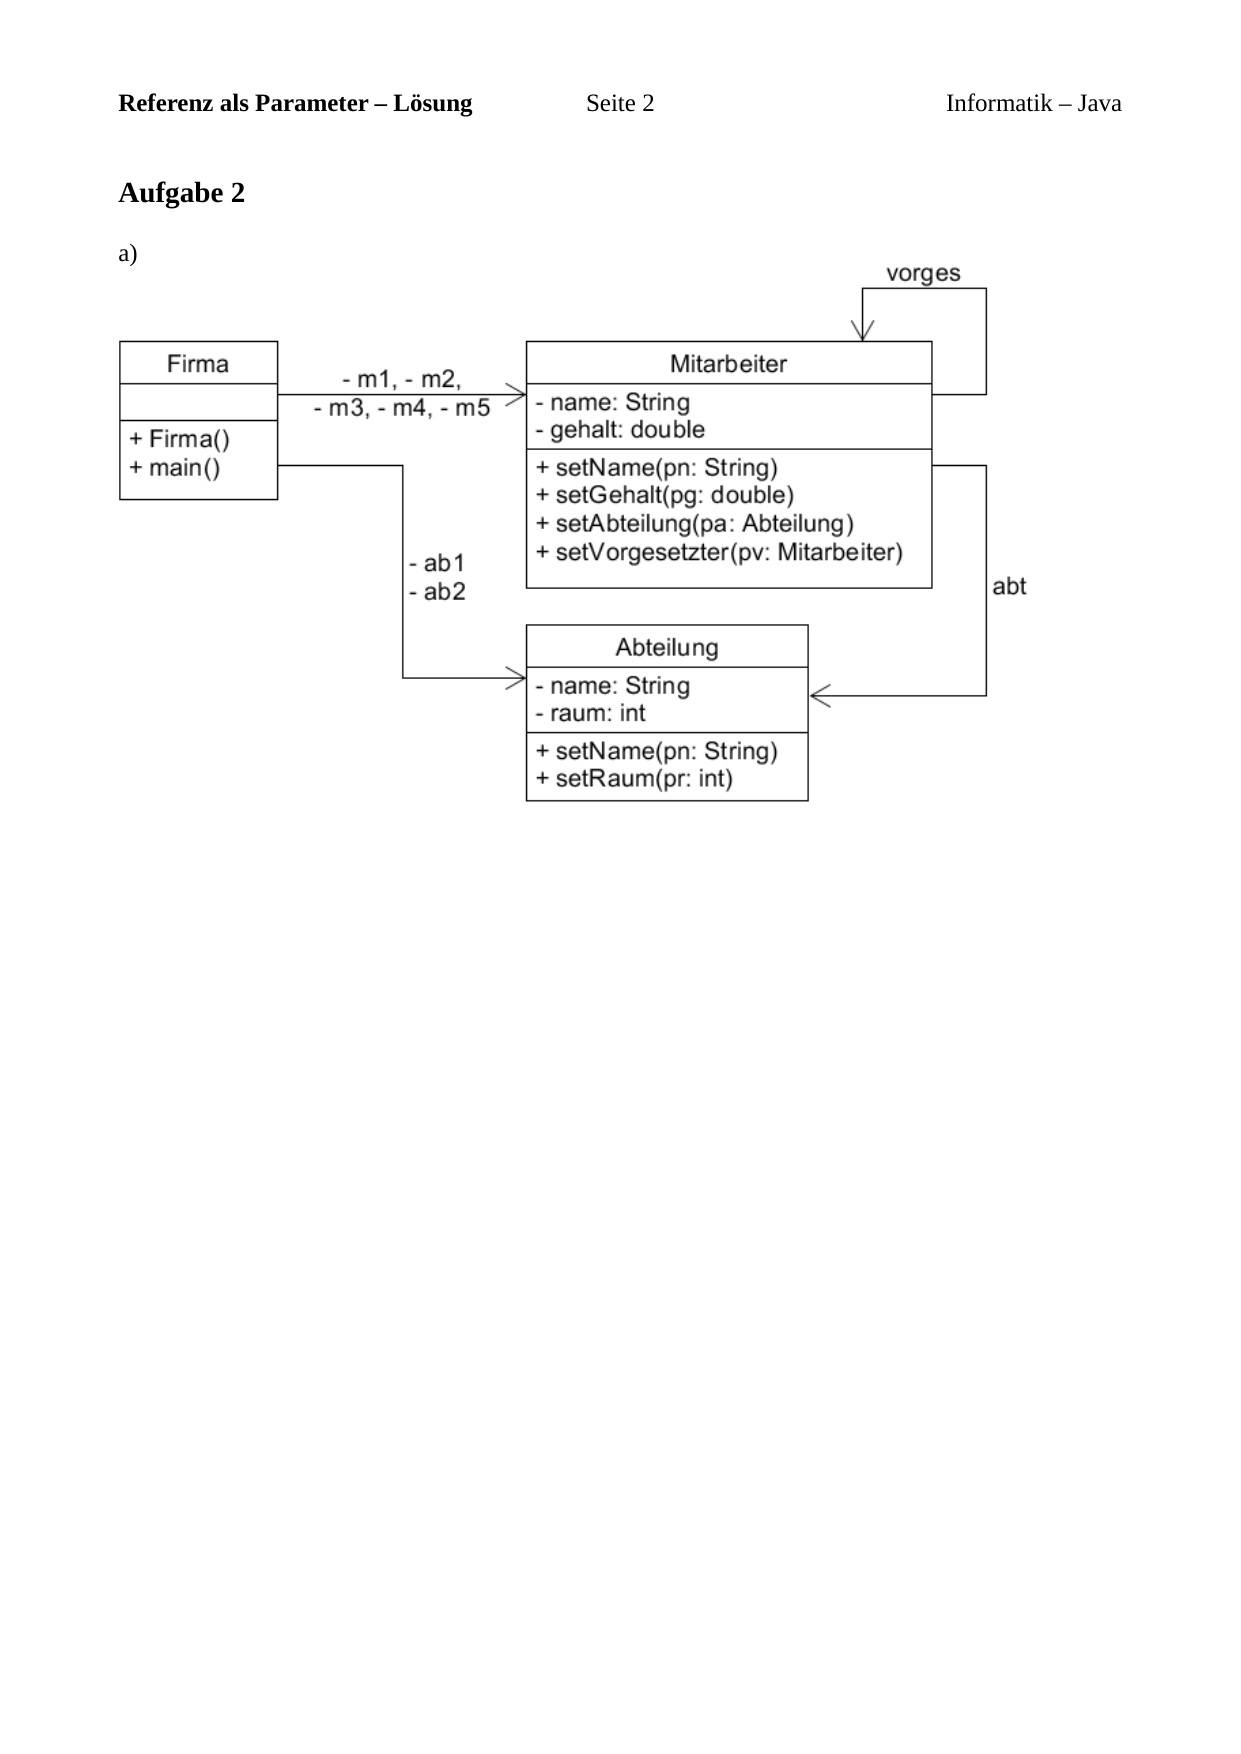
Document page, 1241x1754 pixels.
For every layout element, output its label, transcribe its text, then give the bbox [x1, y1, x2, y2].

text a) [118, 238, 1122, 267]
picture [118, 266, 1028, 803]
text Aufgabe 2 [118, 176, 1122, 209]
